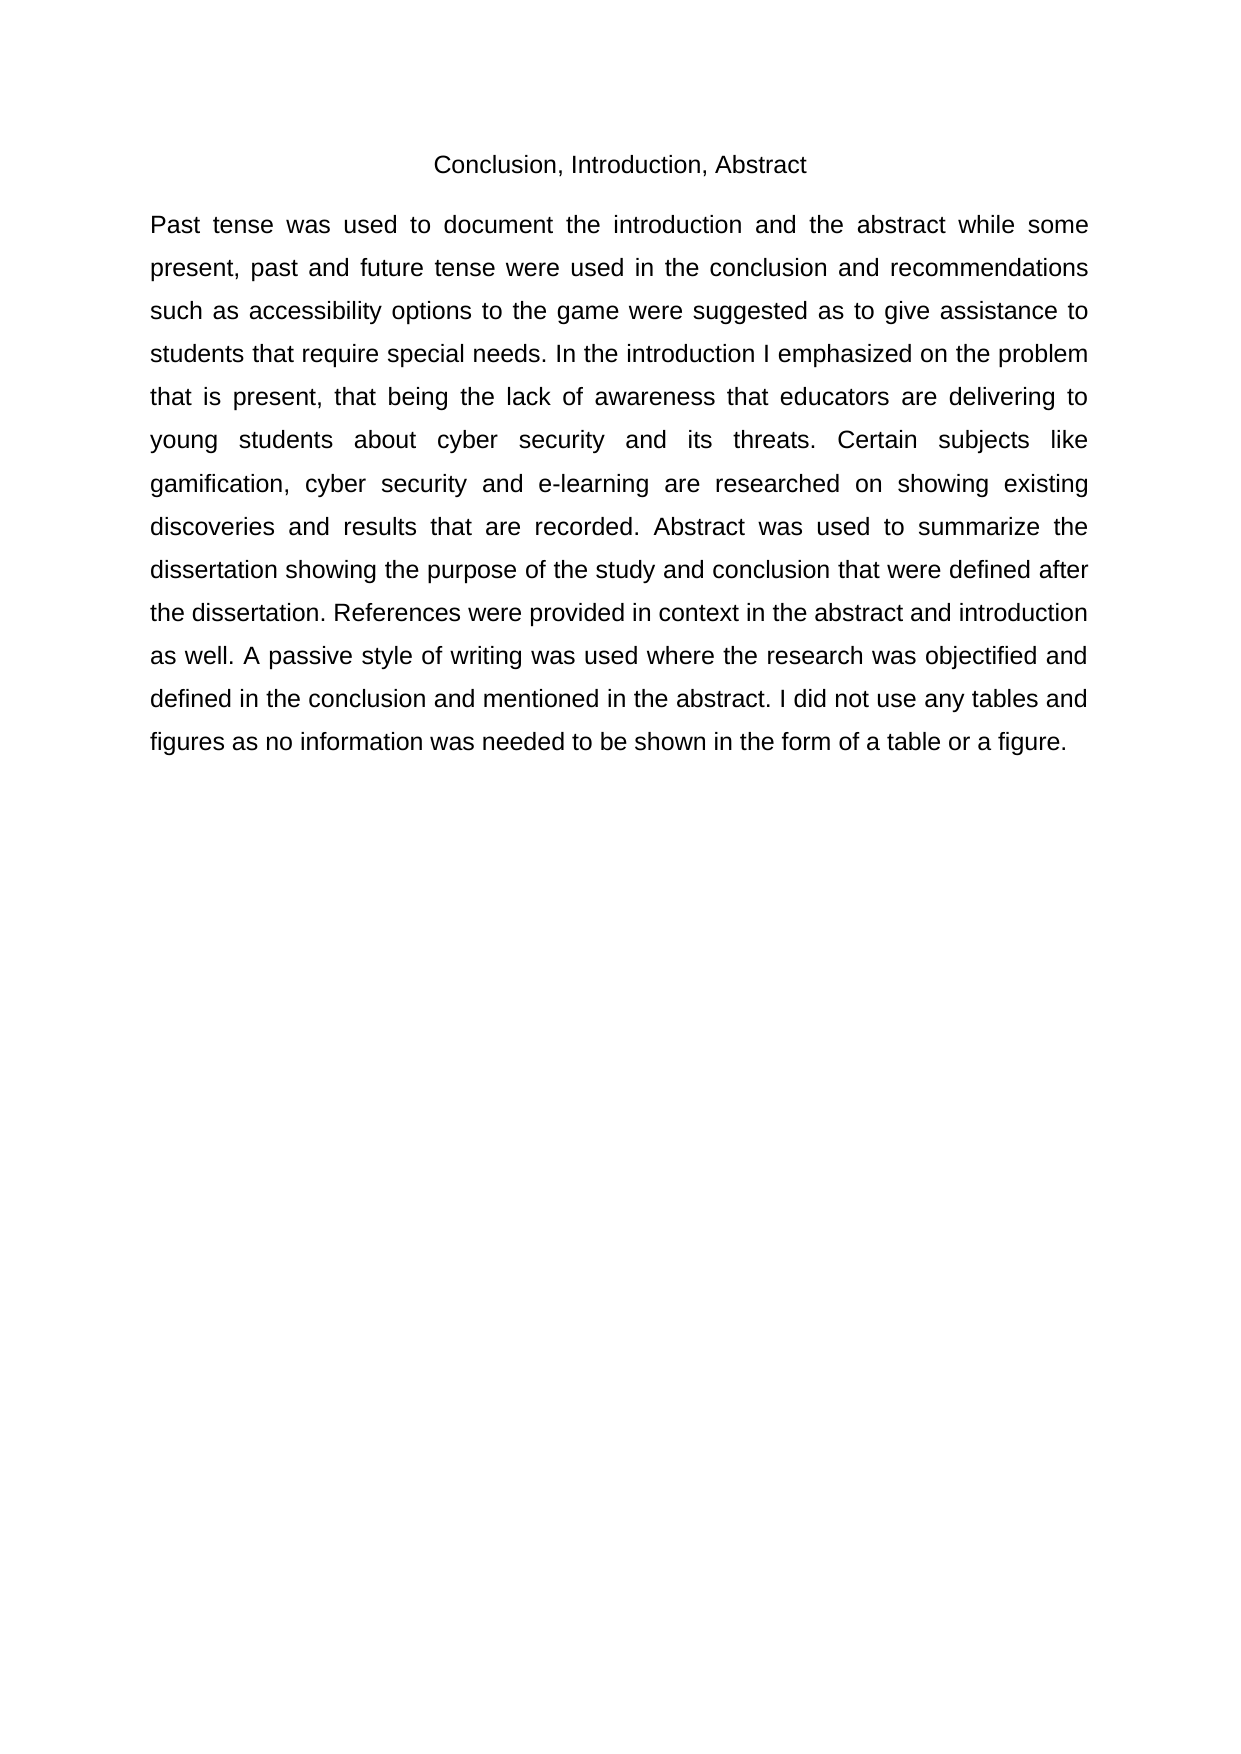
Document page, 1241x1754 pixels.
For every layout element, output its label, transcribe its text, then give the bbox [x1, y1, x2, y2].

text Conclusion, Introduction, Abstract [150, 150, 1090, 179]
text Past tense was used to document the introduction and the abstract while some present, past and future tense were used in the conclusion and recommendations such as accessibility options to the game were suggested as to give assistance to students that require special needs. In the introduction I emphasized on the problem that is present, that being the lack of awareness that educators are delivering to young students about cyber security and its threats. Certain subjects like gamification, cyber security and e-learning are researched on showing existing discoveries and results that are recorded. Abstract was used to summarize the dissertation showing the purpose of the study and conclusion that were defined after the dissertation. References were provided in context in the abstract and introduction as well. A passive style of writing was used where the research was objectified and defined in the conclusion and mentioned in the abstract. I did not use any tables and figures as no information was needed to be shown in the form of a table or a figure. [150, 210, 1090, 756]
